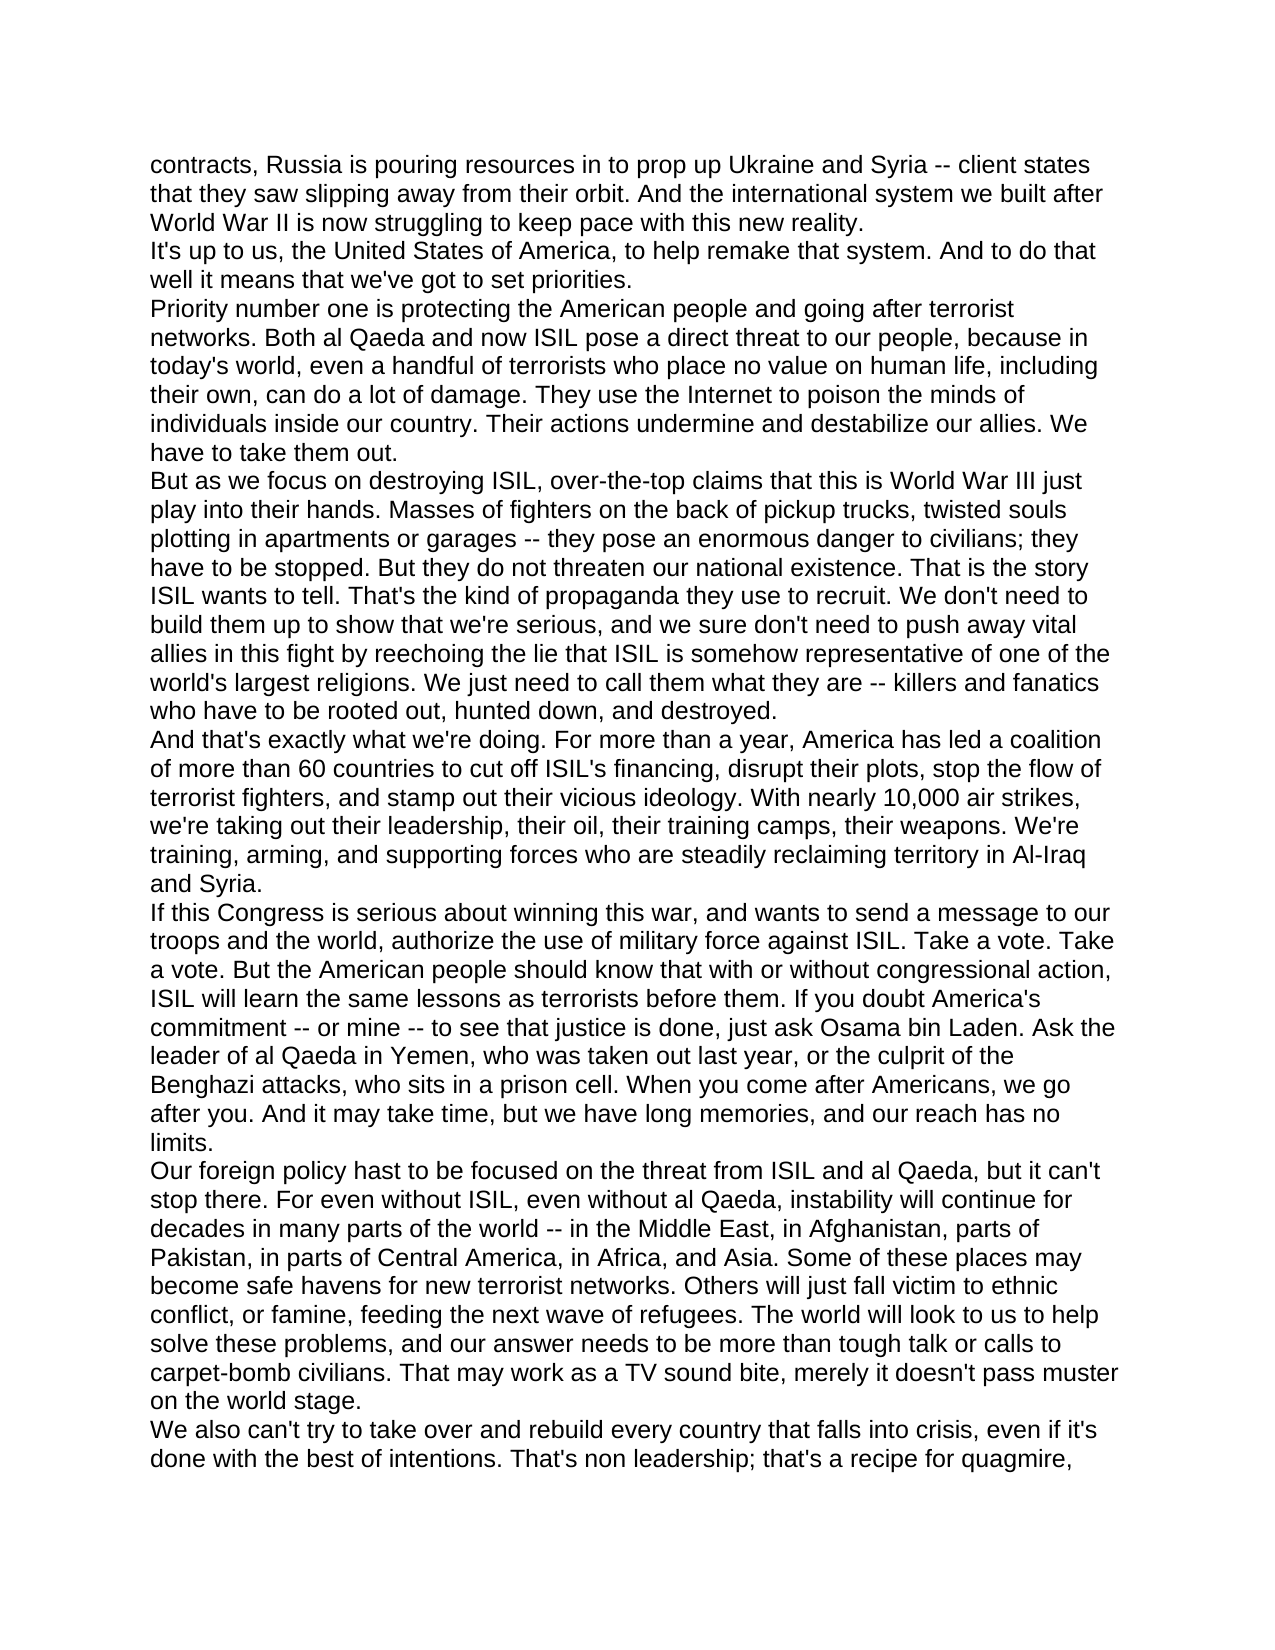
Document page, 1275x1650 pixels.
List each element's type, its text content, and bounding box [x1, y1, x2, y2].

text Our foreign policy hast to be focused on the threat from ISIL and al Qaeda, but it can't stop there. For even without ISIL, even without al Qaeda, instability will continue for decades in many parts of the world -- in the Middle East, in Afghanistan, parts of Pakistan, in parts of Central America, in Africa, and Asia. Some of these places may become safe havens for new terrorist networks. Others will just fall victim to ethnic conflict, or famine, feeding the next wave of refugees. The world will look to us to help solve these problems, and our answer needs to be more than tough talk or calls to carpet-bomb civilians. That may work as a TV sound bite, merely it doesn't pass muster on the world stage. [150, 1156, 1125, 1415]
text And that's exactly what we're doing. For more than a year, America has led a coalition of more than 60 countries to cut off ISIL's financing, disrupt their plots, stop the flow of terrorist fighters, and stamp out their vicious ideology. With nearly 10,000 air strikes, we're taking out their leadership, their oil, their training camps, their weapons. We're training, arming, and supporting forces who are steadily reclaiming territory in Al-Iraq and Syria. [150, 725, 1125, 897]
text We also can't try to take over and rebuild every country that falls into crisis, even if it's done with the best of intentions. That's non leadership; that's a recipe for quagmire, [150, 1415, 1125, 1472]
text But as we focus on destroying ISIL, over-the-top claims that this is World War III just play into their hands. Masses of fighters on the back of pickup trucks, twisted souls plotting in apartments or garages -- they pose an enormous danger to civilians; they have to be stopped. But they do not threaten our national existence. That is the story ISIL wants to tell. That's the kind of propaganda they use to recruit. We don't need to build them up to show that we're serious, and we sure don't need to push away vital allies in this fight by reechoing the lie that ISIL is somehow representative of one of the world's largest religions. We just need to call them what they are -- killers and fanatics who have to be rooted out, hunted down, and destroyed. [150, 466, 1125, 725]
text If this Congress is serious about winning this war, and wants to send a message to our troops and the world, authorize the use of military force against ISIL. Take a vote. Take a vote. But the American people should know that with or without congressional action, ISIL will learn the same lessons as terrorists before them. If you doubt America's commitment -- or mine -- to see that justice is done, just ask Osama bin Laden. Ask the leader of al Qaeda in Yemen, who was taken out last year, or the culprit of the Benghazi attacks, who sits in a prison cell. When you come after Americans, we go after you. And it may take time, but we have long memories, and our reach has no limits. [150, 897, 1125, 1156]
text It's up to us, the United States of America, to help remake that system. And to do that well it means that we've got to set priorities. [150, 236, 1125, 294]
text contracts, Russia is pouring resources in to prop up Ukraine and Syria -- client states that they saw slipping away from their orbit. And the international system we built after World War II is now struggling to keep pace with this new reality. [150, 150, 1125, 236]
text Priority number one is protecting the American people and going after terrorist networks. Both al Qaeda and now ISIL pose a direct threat to our people, because in today's world, even a handful of terrorists who place no value on human life, including their own, can do a lot of damage. They use the Internet to poison the minds of individuals inside our country. Their actions undermine and destabilize our allies. We have to take them out. [150, 294, 1125, 466]
